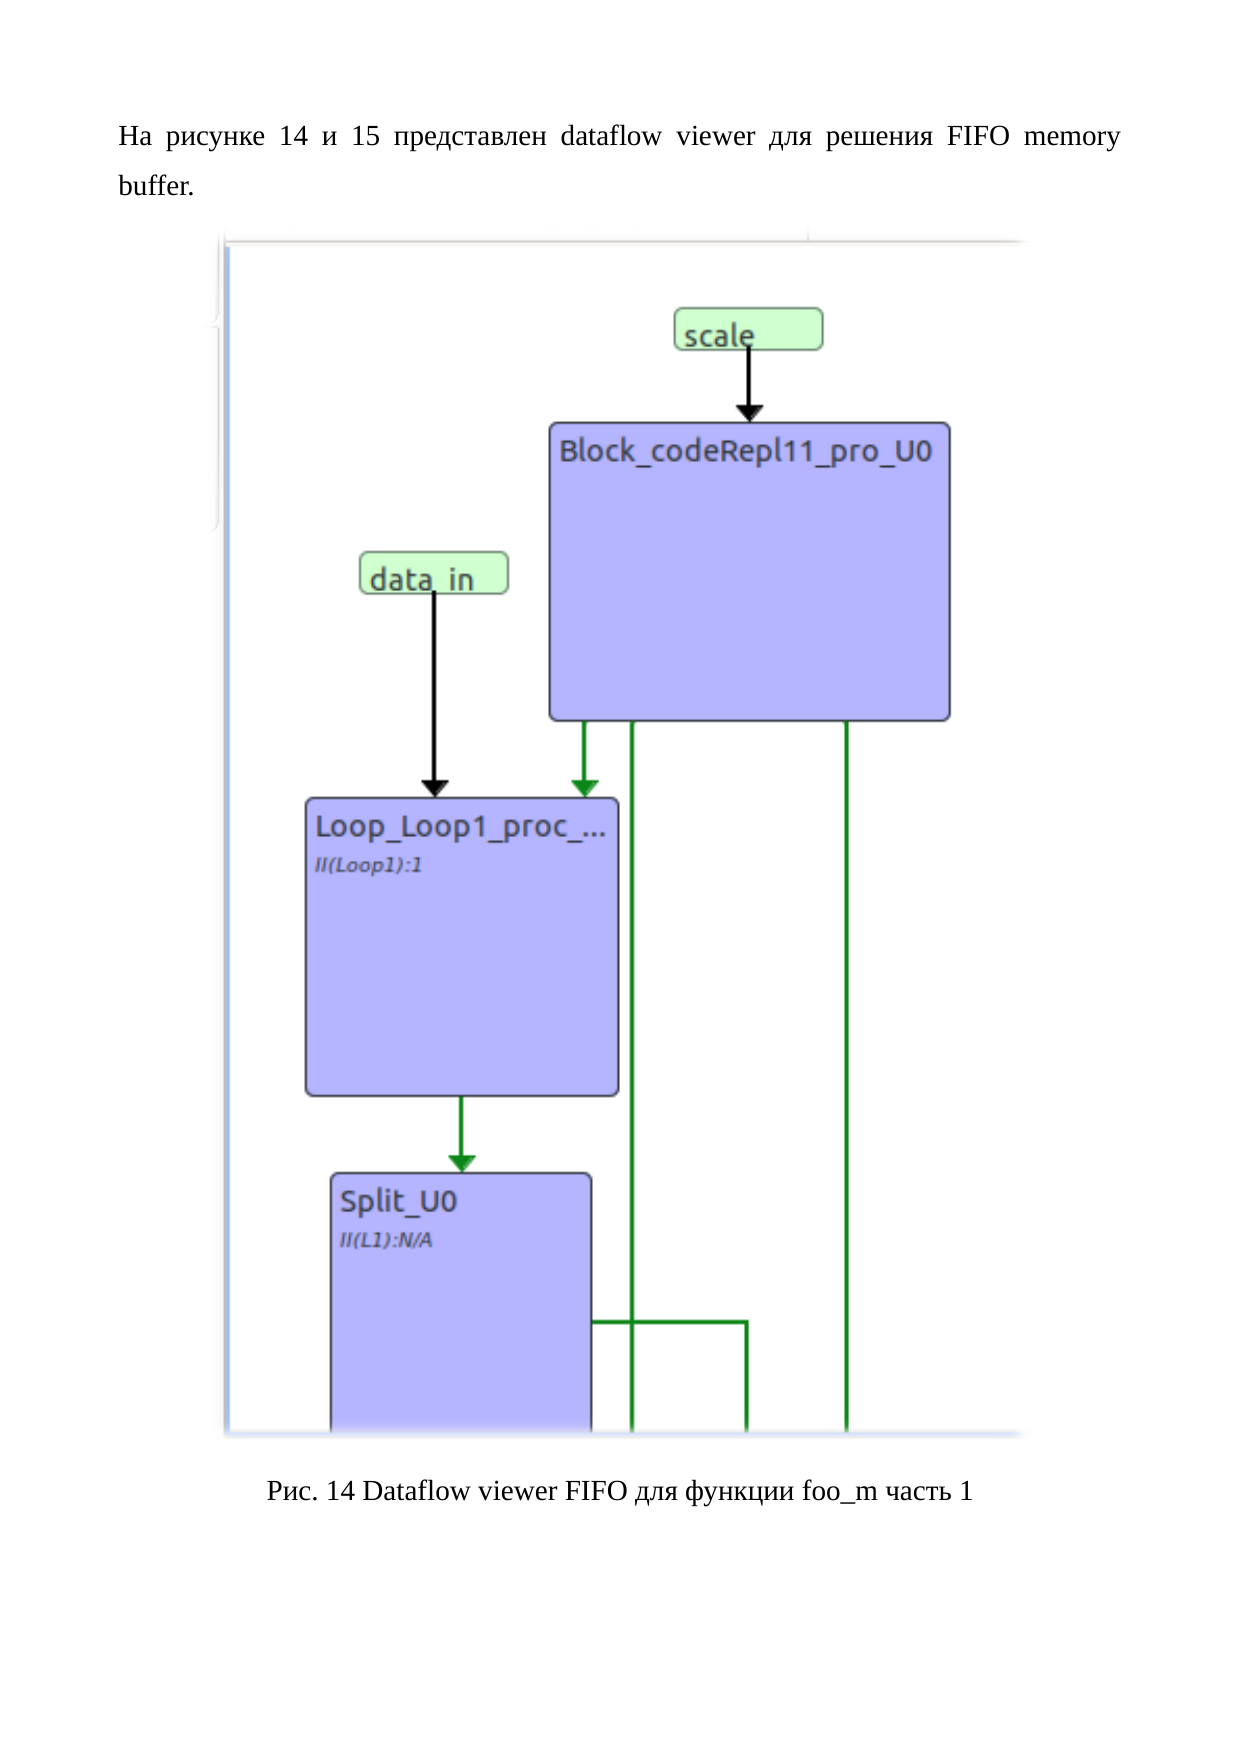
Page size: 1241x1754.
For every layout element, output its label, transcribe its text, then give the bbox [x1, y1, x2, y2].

text На рисунке 14 и 15 представлен dataflow viewer для решения FIFO memory buffer. [118, 118, 1122, 202]
text Рис. 14 Dataflow viewer FIFO для функции foo_m часть 1 [118, 219, 1122, 1506]
picture [197, 218, 1043, 1456]
